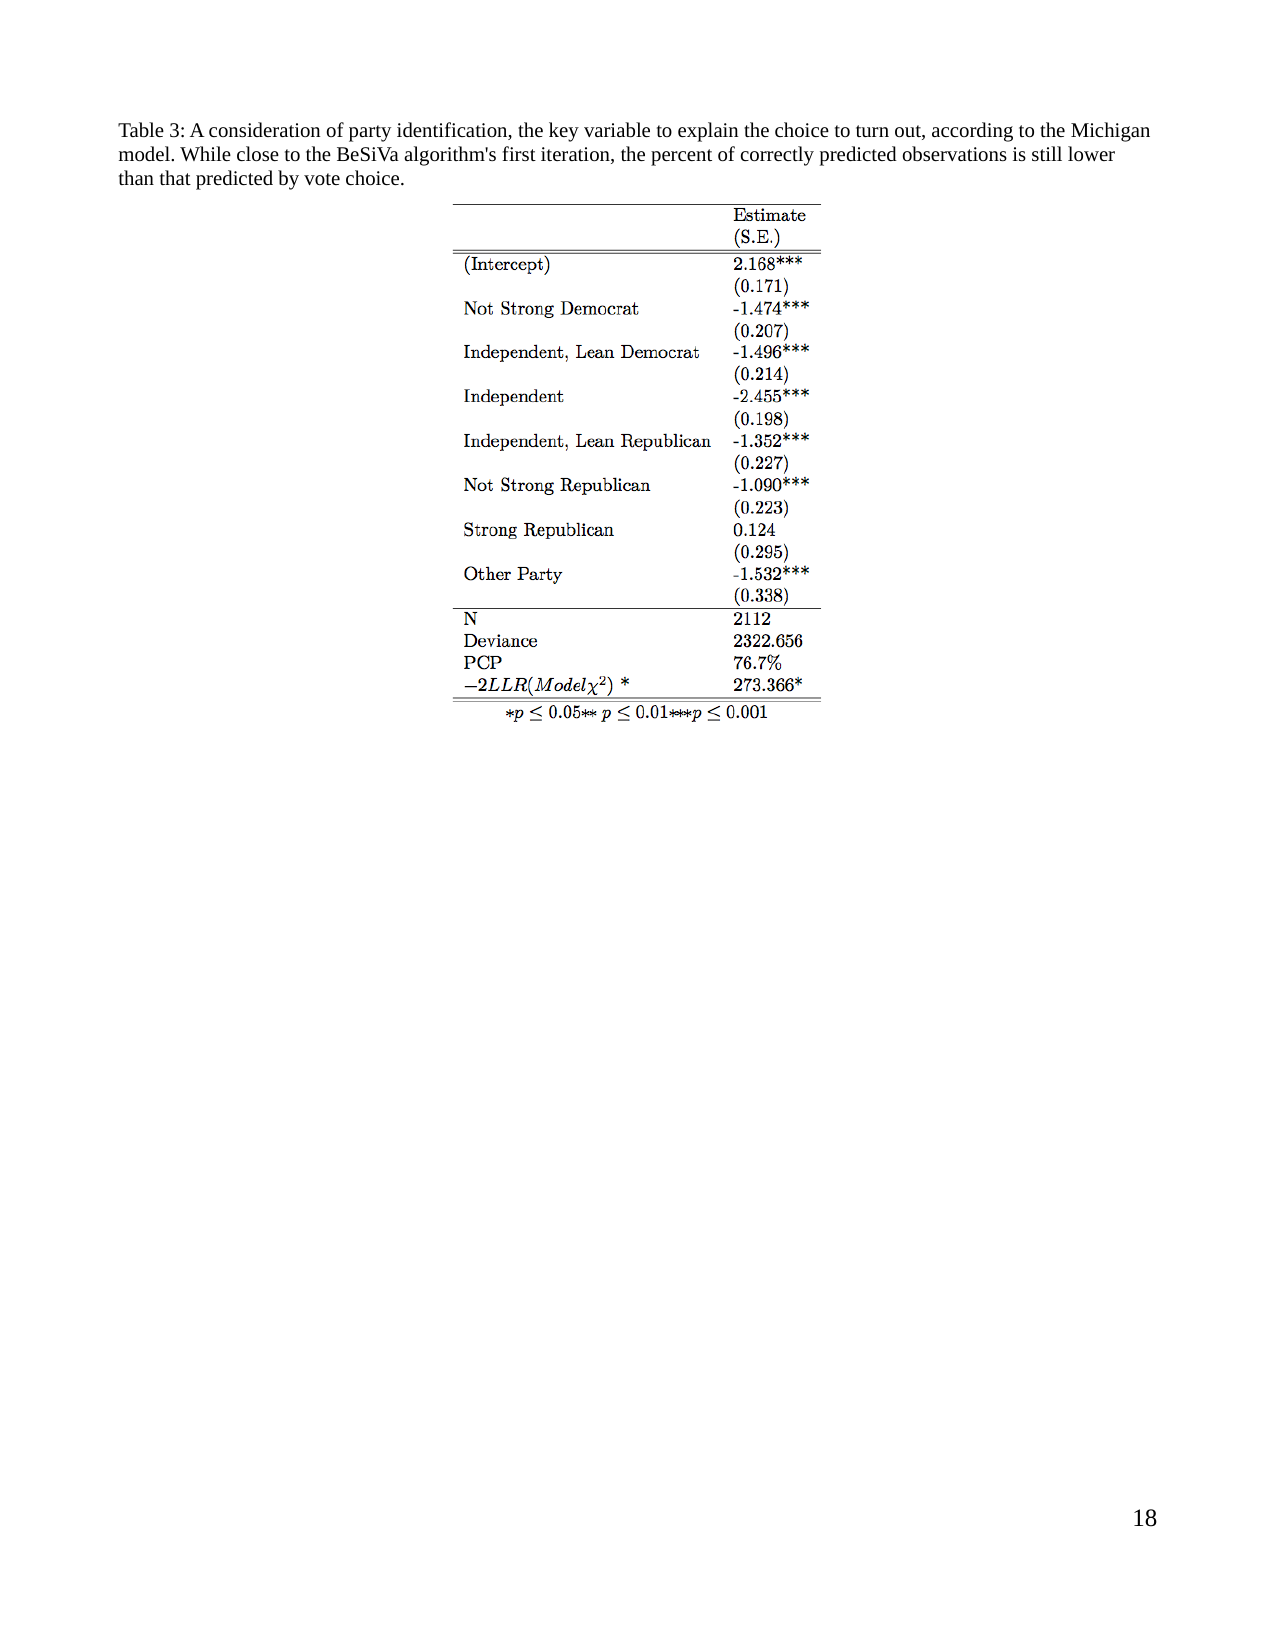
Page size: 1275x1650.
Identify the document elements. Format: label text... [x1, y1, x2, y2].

picture [452, 202, 823, 726]
text Table 3: A consideration of party identification, the key variable to explain the choice to turn out, according to the Michigan model. While close to the BeSiVa algorithm's first iteration, the percent of correctly predicted observations is still lower than that predicted by vote choice. [118, 118, 1157, 190]
